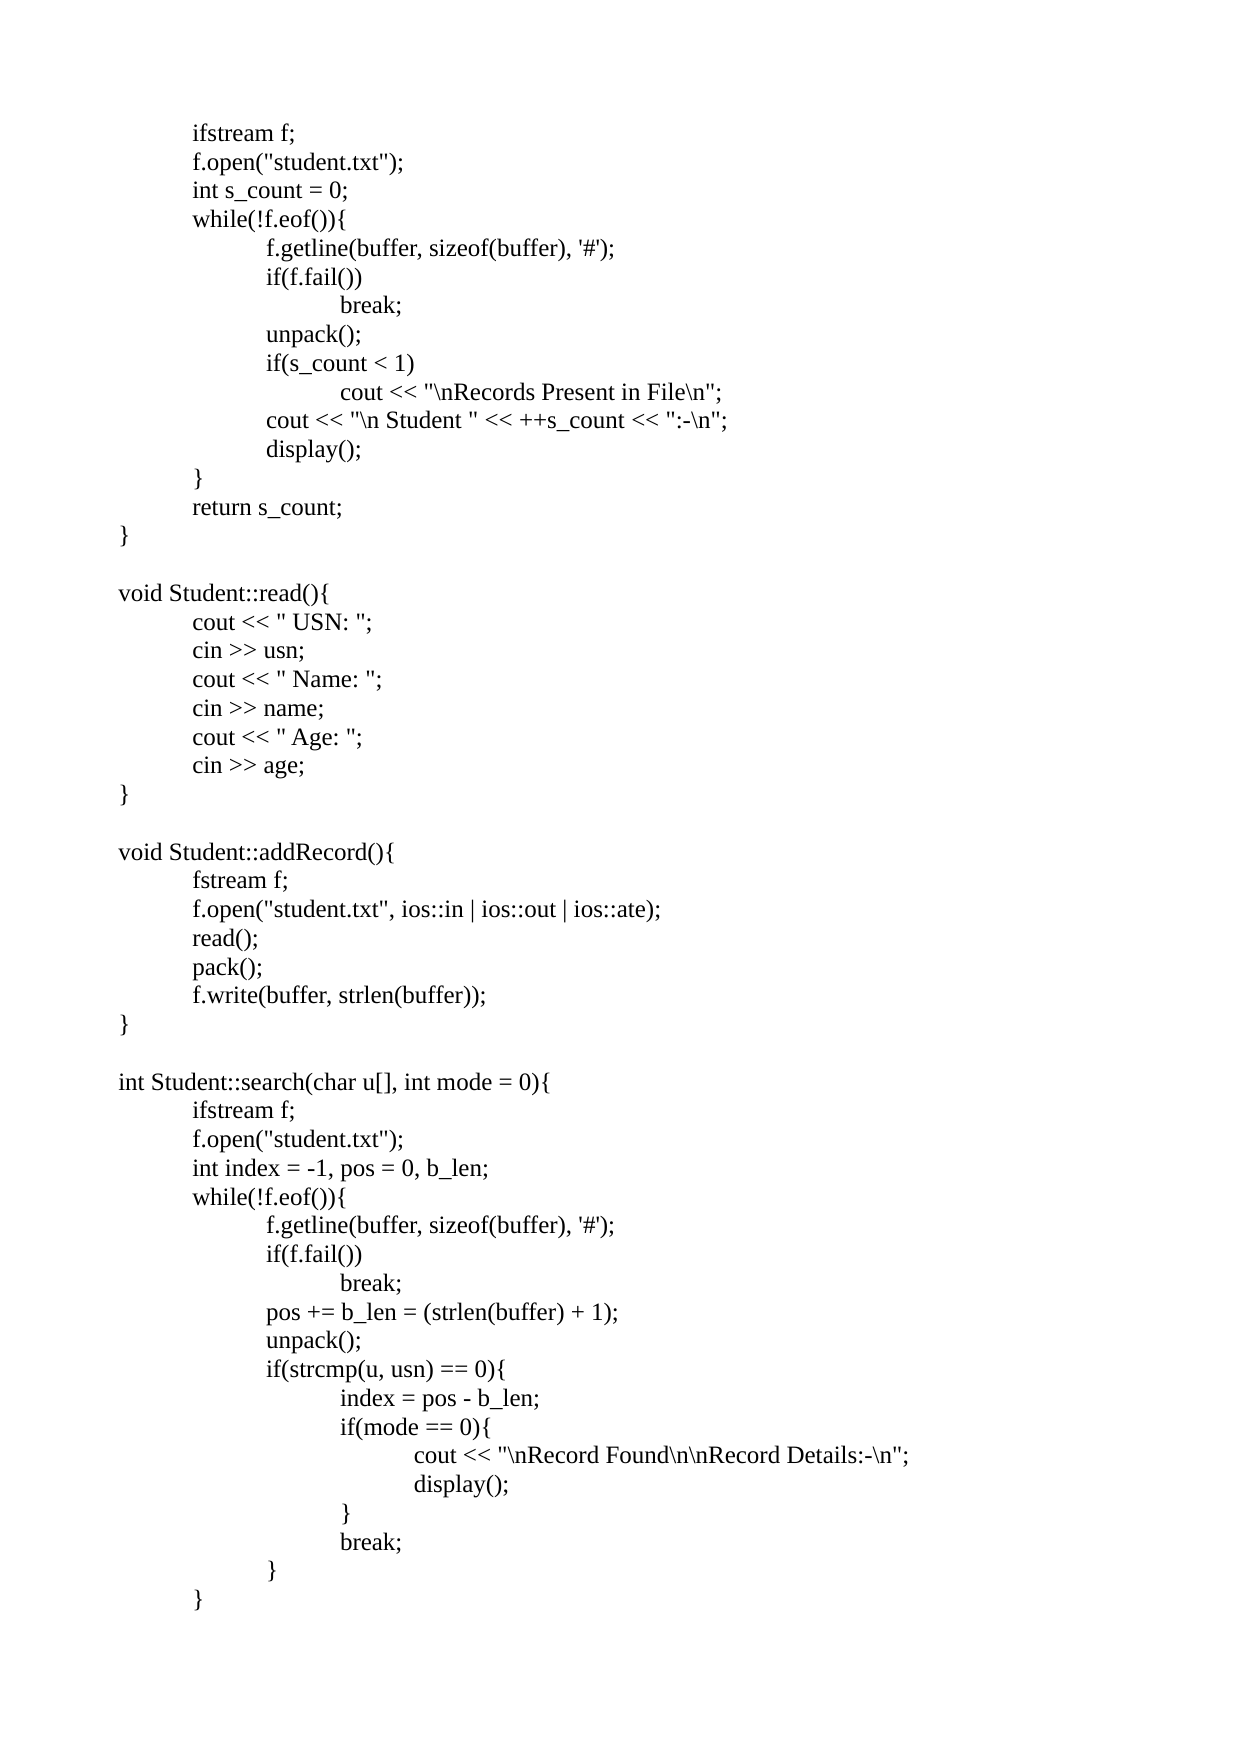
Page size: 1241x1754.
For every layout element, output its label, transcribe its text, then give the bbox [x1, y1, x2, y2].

text f.open("student.txt"); [118, 1124, 1122, 1153]
text f.getline(buffer, sizeof(buffer), '#'); [118, 233, 1122, 262]
text int index = -1, pos = 0, b_len; [118, 1153, 1122, 1182]
text } [118, 463, 1122, 492]
text break; [118, 1527, 1122, 1556]
text pos += b_len = (strlen(buffer) + 1); [118, 1297, 1122, 1326]
text int s_count = 0; [118, 176, 1122, 204]
text } [118, 779, 1122, 808]
text while(!f.eof()){ [118, 1182, 1122, 1211]
text if(strcmp(u, usn) == 0){ [118, 1354, 1122, 1383]
text cin >> usn; [118, 636, 1122, 664]
text break; [118, 1268, 1122, 1297]
text cout << "\nRecords Present in File\n"; [118, 377, 1122, 406]
text break; [118, 291, 1122, 319]
text cin >> name; [118, 693, 1122, 722]
text cin >> age; [118, 751, 1122, 779]
text cout << "\n Student " << ++s_count << ":-\n"; [118, 406, 1122, 434]
text cout << "\nRecord Found\n\nRecord Details:-\n"; [118, 1441, 1122, 1469]
text ifstream f; [118, 118, 1122, 147]
text if(s_count < 1) [118, 348, 1122, 377]
text display(); [118, 434, 1122, 463]
text if(mode == 0){ [118, 1412, 1122, 1441]
text if(f.fail()) [118, 262, 1122, 291]
text ifstream f; [118, 1096, 1122, 1124]
text if(f.fail()) [118, 1239, 1122, 1268]
text pack(); [118, 952, 1122, 981]
text } [118, 521, 1122, 549]
text unpack(); [118, 1326, 1122, 1354]
text while(!f.eof()){ [118, 204, 1122, 233]
text index = pos - b_len; [118, 1383, 1122, 1412]
text } [118, 1498, 1122, 1527]
text display(); [118, 1469, 1122, 1498]
text } [118, 1584, 1122, 1613]
text } [118, 1009, 1122, 1038]
text void Student::addRecord(){ [118, 837, 1122, 866]
text f.open("student.txt", ios::in | ios::out | ios::ate); [118, 894, 1122, 923]
text cout << " Age: "; [118, 722, 1122, 751]
text unpack(); [118, 319, 1122, 348]
text fstream f; [118, 866, 1122, 894]
text f.open("student.txt"); [118, 147, 1122, 176]
text int Student::search(char u[], int mode = 0){ [118, 1067, 1122, 1096]
text return s_count; [118, 492, 1122, 521]
text read(); [118, 923, 1122, 952]
text cout << " Name: "; [118, 664, 1122, 693]
text f.getline(buffer, sizeof(buffer), '#'); [118, 1211, 1122, 1239]
text f.write(buffer, strlen(buffer)); [118, 981, 1122, 1009]
text } [118, 1556, 1122, 1584]
text cout << " USN: "; [118, 607, 1122, 636]
text void Student::read(){ [118, 578, 1122, 607]
